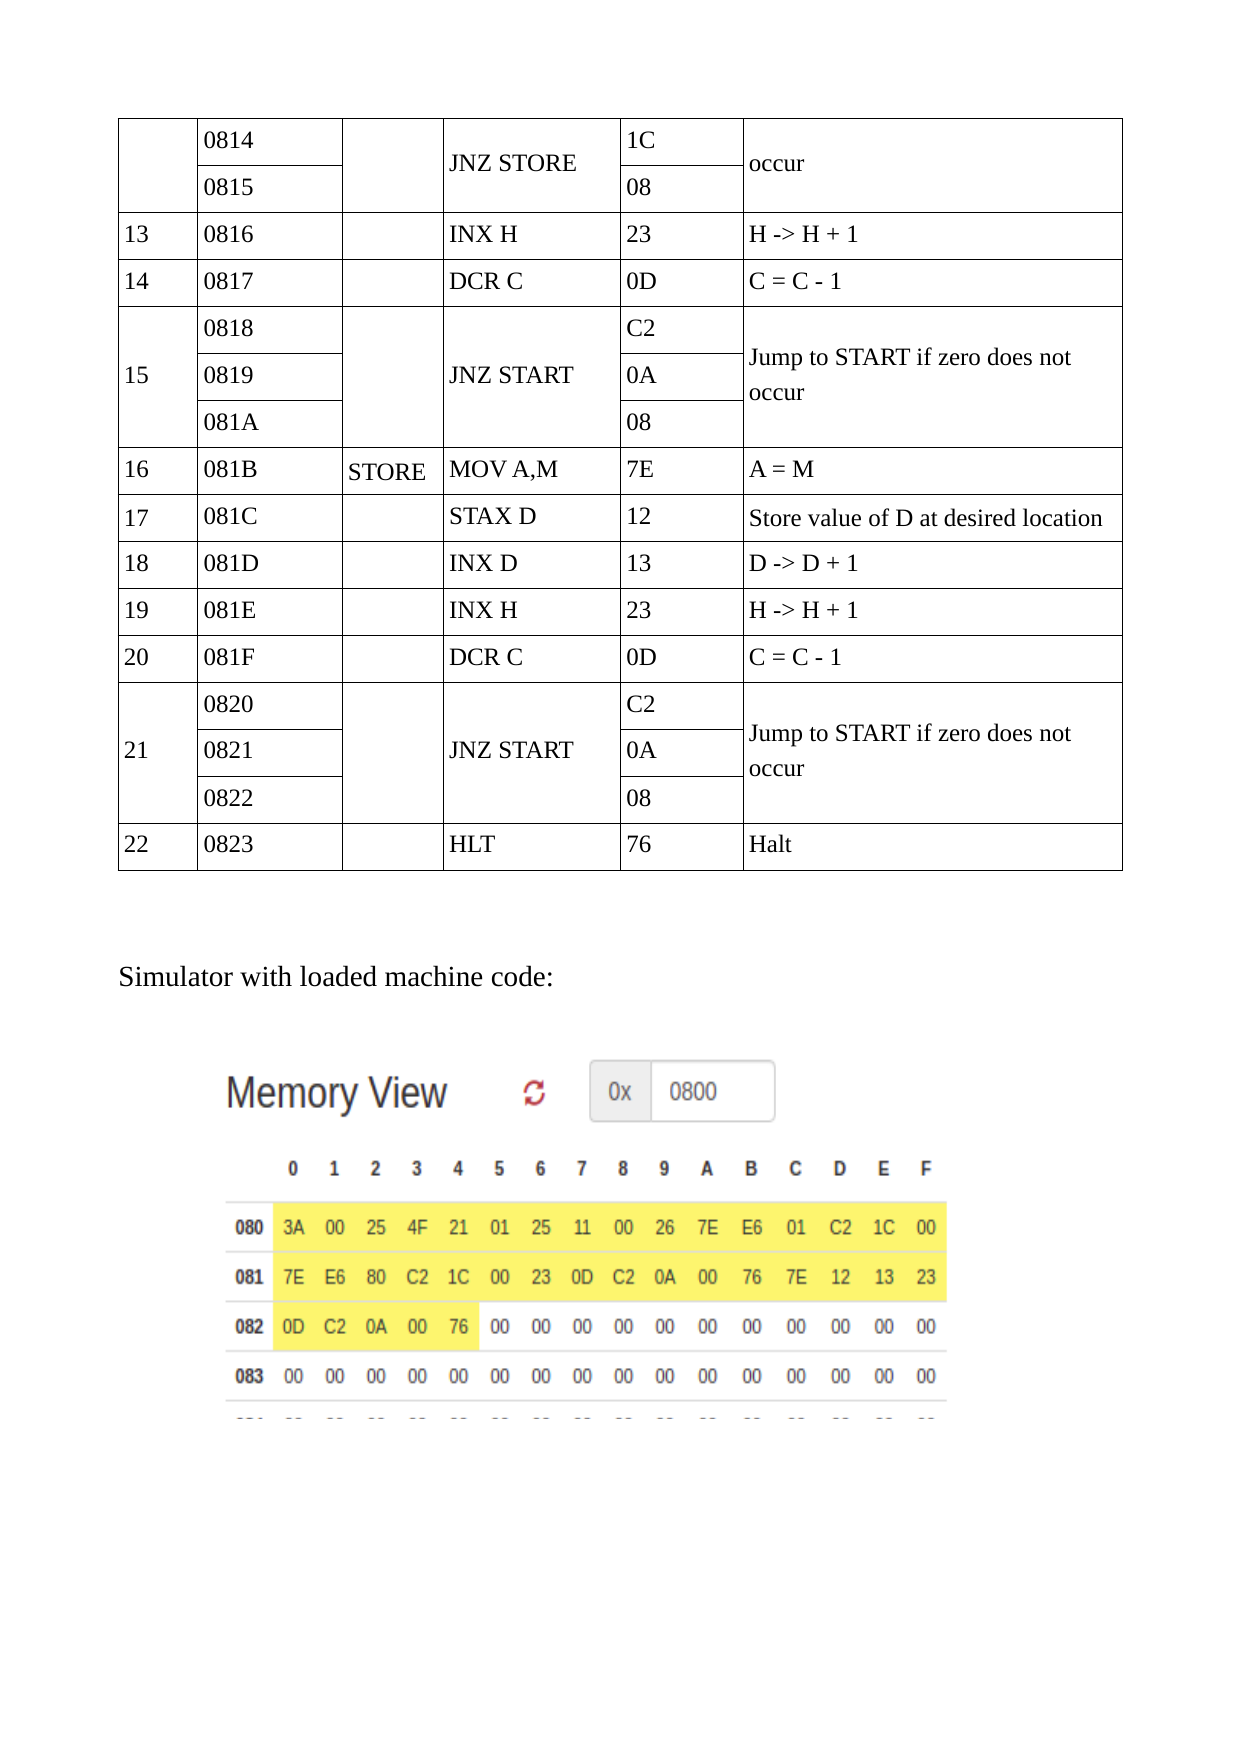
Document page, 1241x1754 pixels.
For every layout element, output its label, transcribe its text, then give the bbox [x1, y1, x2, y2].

table_cell 0819 [198, 354, 342, 400]
table_cell 0817 [198, 260, 342, 306]
table_cell [343, 542, 443, 588]
table_cell [343, 636, 443, 682]
table_cell D -> D + 1 [744, 542, 1122, 588]
table_cell [343, 119, 443, 212]
table_cell 12 [621, 495, 743, 541]
table_cell 23 [621, 213, 743, 259]
table_cell 17 [119, 495, 197, 541]
table_cell 0A [621, 354, 743, 400]
table_cell MOV A,M [444, 448, 620, 494]
table_cell 08 [621, 401, 743, 447]
table_cell 18 [119, 542, 197, 588]
table_cell 0815 [198, 166, 342, 212]
table_cell 08 [621, 777, 743, 823]
picture [844, 1038, 1005, 1419]
table_cell Store value of D at desired location [744, 495, 1122, 541]
table_cell 081C [198, 495, 342, 541]
table_cell 081E [198, 589, 342, 635]
table_cell C2 [621, 683, 743, 729]
table_cell 08 [621, 166, 743, 212]
table_cell 13 [119, 213, 197, 259]
table_cell JNZ START [444, 683, 620, 823]
table_cell JNZ STORE [444, 119, 620, 212]
table_cell JNZ START [444, 307, 620, 447]
table_cell [343, 683, 443, 823]
table_cell [119, 119, 197, 212]
table_cell Jump to START if zero does not occur [744, 683, 1122, 823]
table_cell HLT [444, 824, 620, 870]
table_cell 15 [119, 307, 197, 447]
table_cell INX H [444, 213, 620, 259]
table_cell [343, 589, 443, 635]
table_cell [343, 495, 443, 541]
table_cell STORE [343, 448, 443, 494]
table_cell [343, 213, 443, 259]
table_cell 23 [621, 589, 743, 635]
table_cell [343, 307, 443, 447]
table_cell 081D [198, 542, 342, 588]
table_cell 0820 [198, 683, 342, 729]
table_cell 0822 [198, 777, 342, 823]
table_cell occur [744, 119, 1122, 212]
table_cell 76 [621, 824, 743, 870]
table_cell STAX D [444, 495, 620, 541]
table_cell 20 [119, 636, 197, 682]
table_cell INX H [444, 589, 620, 635]
table_cell 081F [198, 636, 342, 682]
table_cell 0A [621, 730, 743, 776]
table_cell 16 [119, 448, 197, 494]
table_cell 0818 [198, 307, 342, 353]
table_cell H -> H + 1 [744, 213, 1122, 259]
table_cell Halt [744, 824, 1122, 870]
table_cell C = C - 1 [744, 636, 1122, 682]
table_cell H -> H + 1 [744, 589, 1122, 635]
table_cell 21 [119, 683, 197, 823]
table_cell 14 [119, 260, 197, 306]
table_cell 7E [621, 448, 743, 494]
table_cell 081A [198, 401, 342, 447]
table_cell 0814 [198, 119, 342, 165]
table_cell 13 [621, 542, 743, 588]
table_cell DCR C [444, 260, 620, 306]
table_cell 1C [621, 119, 743, 165]
table_cell [343, 824, 443, 870]
table_cell 22 [119, 824, 197, 870]
table_cell 081B [198, 448, 342, 494]
table_cell C2 [621, 307, 743, 353]
table_cell 19 [119, 589, 197, 635]
table_cell Jump to START if zero does not occur [744, 307, 1122, 447]
table_cell 0821 [198, 730, 342, 776]
table_cell DCR C [444, 636, 620, 682]
table_cell 0823 [198, 824, 342, 870]
text Simulator with loaded machine code: [118, 959, 1122, 992]
table_cell 0816 [198, 213, 342, 259]
table_cell [343, 260, 443, 306]
table_cell A = M [744, 448, 1122, 494]
table_cell INX D [444, 542, 620, 588]
table_cell 0D [621, 636, 743, 682]
table_cell 0D [621, 260, 743, 306]
table_cell C = C - 1 [744, 260, 1122, 306]
